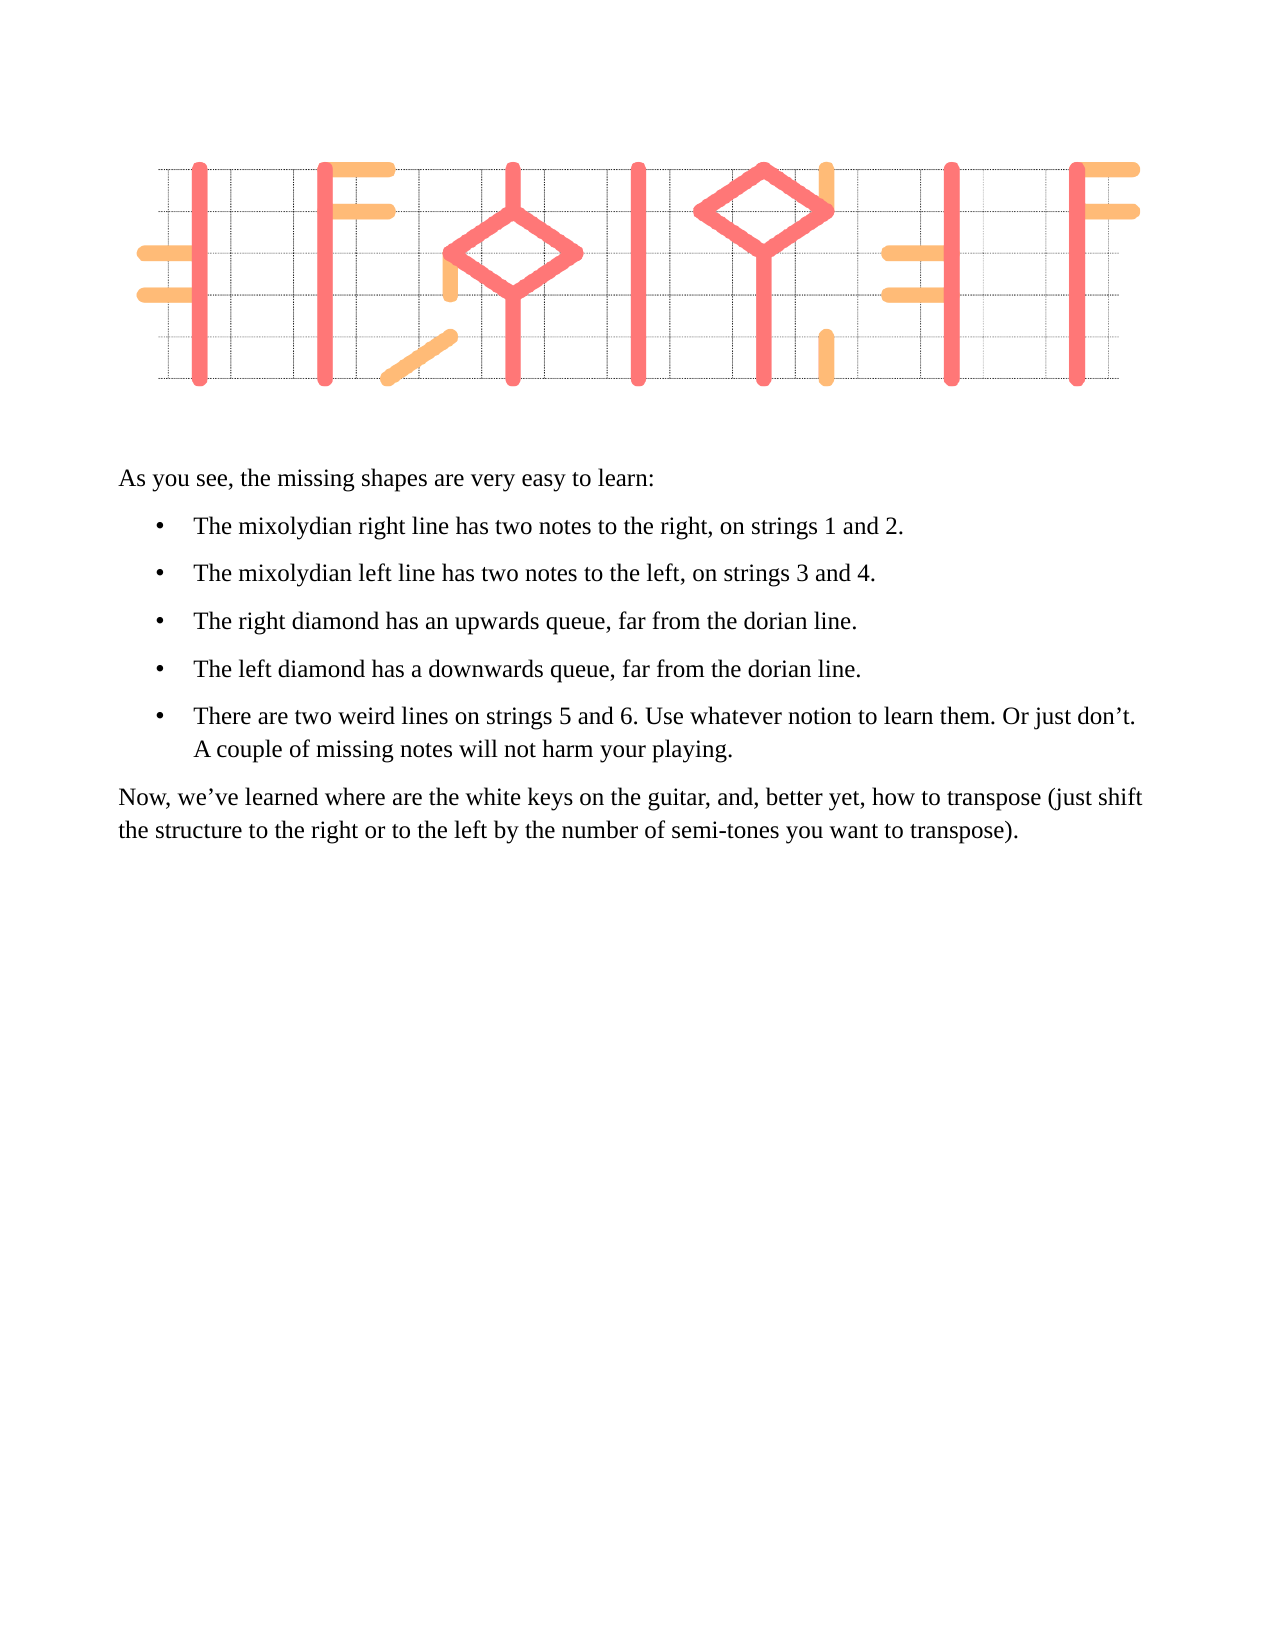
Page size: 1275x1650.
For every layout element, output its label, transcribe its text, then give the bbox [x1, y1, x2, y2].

text Now, we’ve learned where are the white keys on the guitar, and, better yet, how to transpose (just shift the structure to the right or to the left by the number of semi-tones you want to transpose). [118, 782, 1157, 844]
list The right diamond has an upwards queue, far from the dorian line. [156, 606, 1157, 635]
list The mixolydian right line has two notes to the right, on strings 1 and 2. [156, 511, 1157, 540]
text As you see, the missing shapes are very easy to learn: [118, 463, 1157, 492]
list The left diamond has a downwards queue, far from the dorian line. [156, 654, 1157, 682]
list There are two weird lines on strings 5 and 6. Use whatever notion to learn them. Or just don’t. A couple of missing notes will not harm your playing. [156, 701, 1157, 763]
list The mixolydian left line has two notes to the left, on strings 3 and 4. [156, 558, 1157, 587]
picture [118, 118, 1158, 445]
